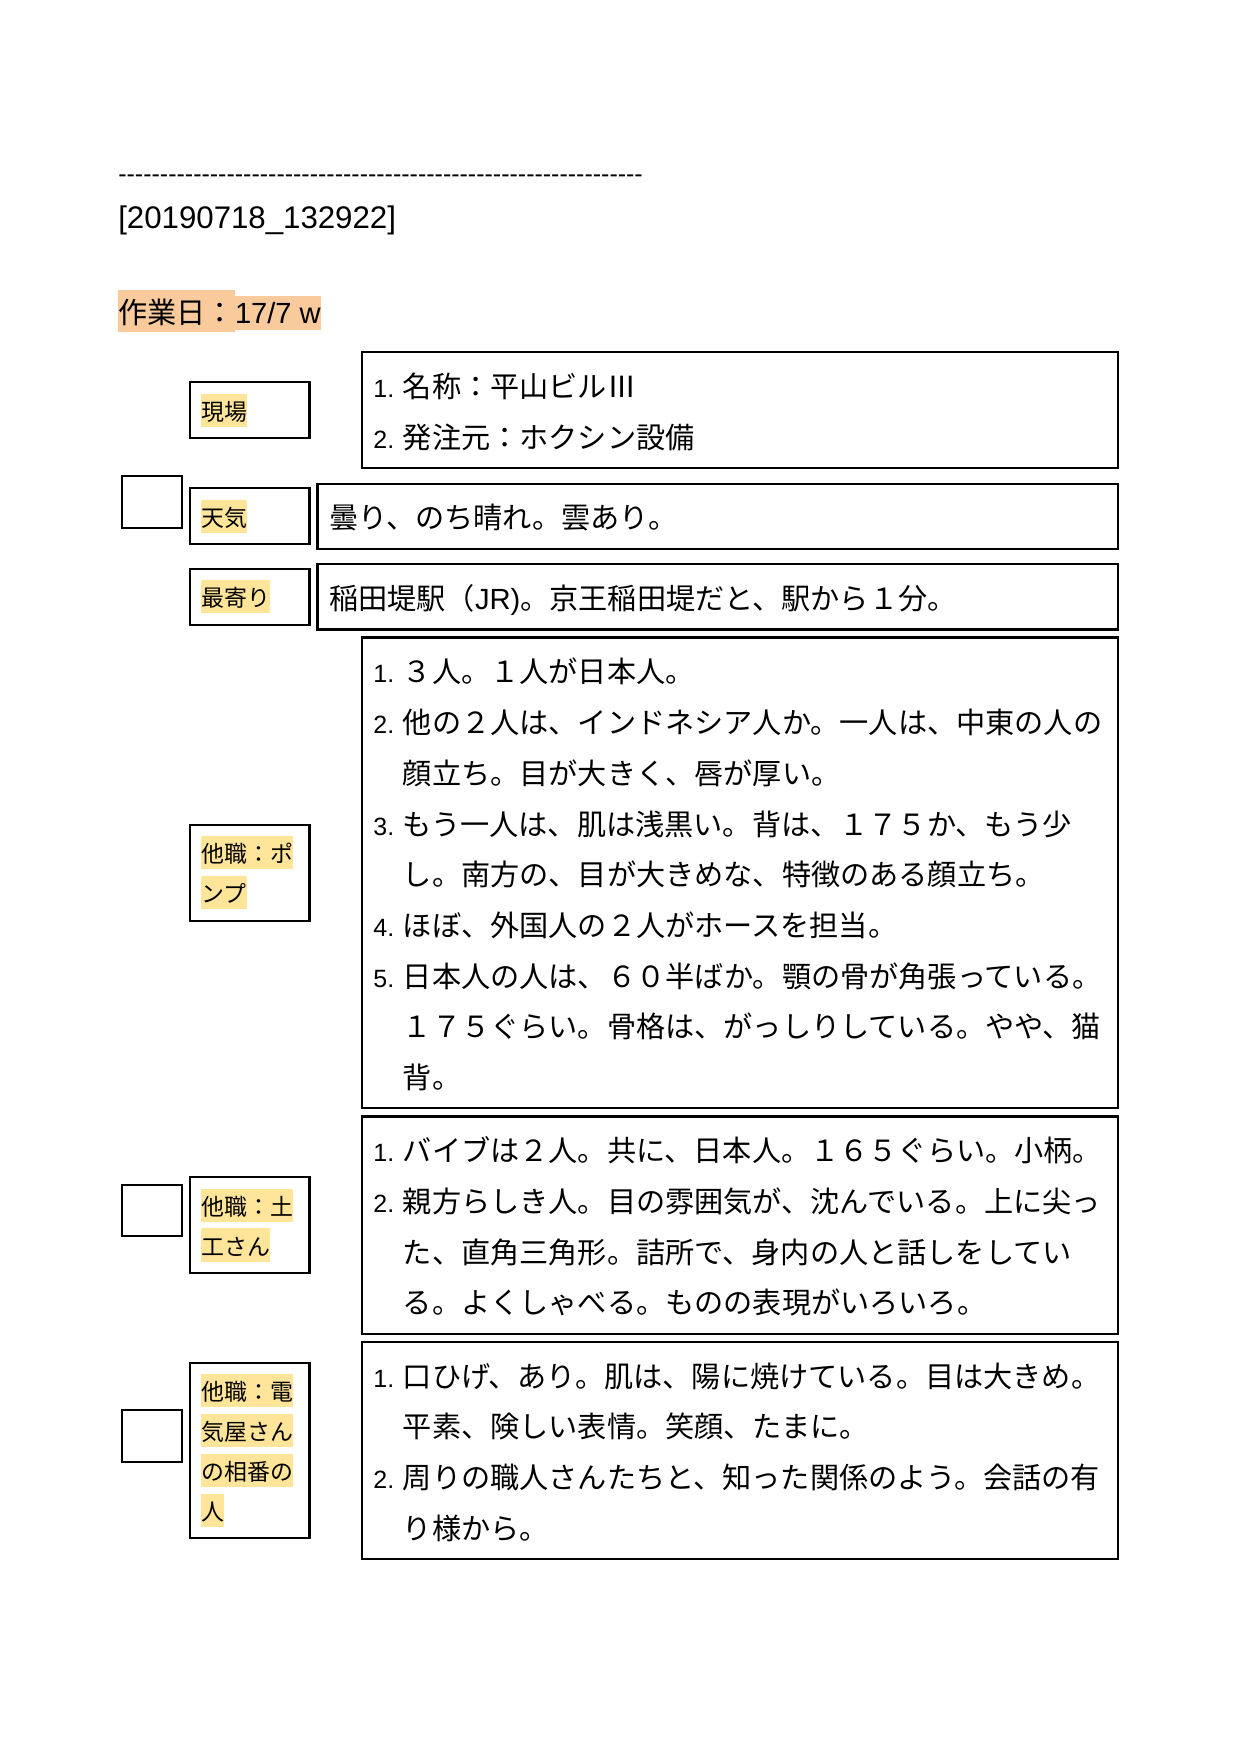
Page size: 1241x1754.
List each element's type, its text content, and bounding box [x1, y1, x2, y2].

text 作業日：17/7 w [118, 290, 1122, 332]
table_cell [118, 560, 186, 633]
table_cell [118, 1338, 186, 1563]
text [20190718_132922] [118, 199, 1122, 235]
table_cell [118, 634, 186, 1112]
table_cell 他職：ポンプ [186, 634, 313, 1112]
table_header [118, 348, 186, 472]
table_header 名称：平山ビルⅢ 発注元：ホクシン設備 [314, 348, 1122, 472]
table_cell [118, 472, 186, 560]
table_header 現場 [186, 348, 313, 472]
table_cell 他職：電気屋さんの相番の人 [186, 1338, 313, 1563]
table_cell 最寄り [186, 560, 313, 633]
table_cell 口ひげ、あり。肌は、陽に焼けている。目は大きめ。平素、険しい表情。笑顔、たまに。 周りの職人さんたちと、知った関係のよう。会話の有り様から。 [314, 1338, 1122, 1563]
table_cell バイブは２人。共に、日本人。１６５ぐらい。小柄。 親方らしき人。目の雰囲気が、沈んでいる。上に尖った、直角三角形。詰所で、身内の人と話しをしている。よくしゃべる。ものの表現がいろいろ。 [314, 1113, 1122, 1338]
table_cell 天気 [186, 472, 313, 560]
table_cell 稲田堤駅（JR)。京王稲田堤だと、駅から１分。 [314, 560, 1122, 633]
table_cell ３人。１人が日本人。 他の２人は、インドネシア人か。一人は、中東の人の顔立ち。目が大きく、唇が厚い。 もう一人は、肌は浅黒い。背は、１７５か、もう少し。南方の、目が大きめな、特徴のある顔立ち。 ほぼ、外国人の２人がホースを担当。 日本人の人は、６０半ばか。顎の骨が角張っている。１７５ぐらい。骨格は、がっしりしている。やや、猫背。 [314, 634, 1122, 1112]
text --------------------------------------------------------------- [118, 159, 1122, 188]
table_cell 他職：土工さん [186, 1113, 313, 1338]
table_cell [118, 1113, 186, 1338]
table_cell 曇り、のち晴れ。雲あり。 [314, 472, 1122, 560]
